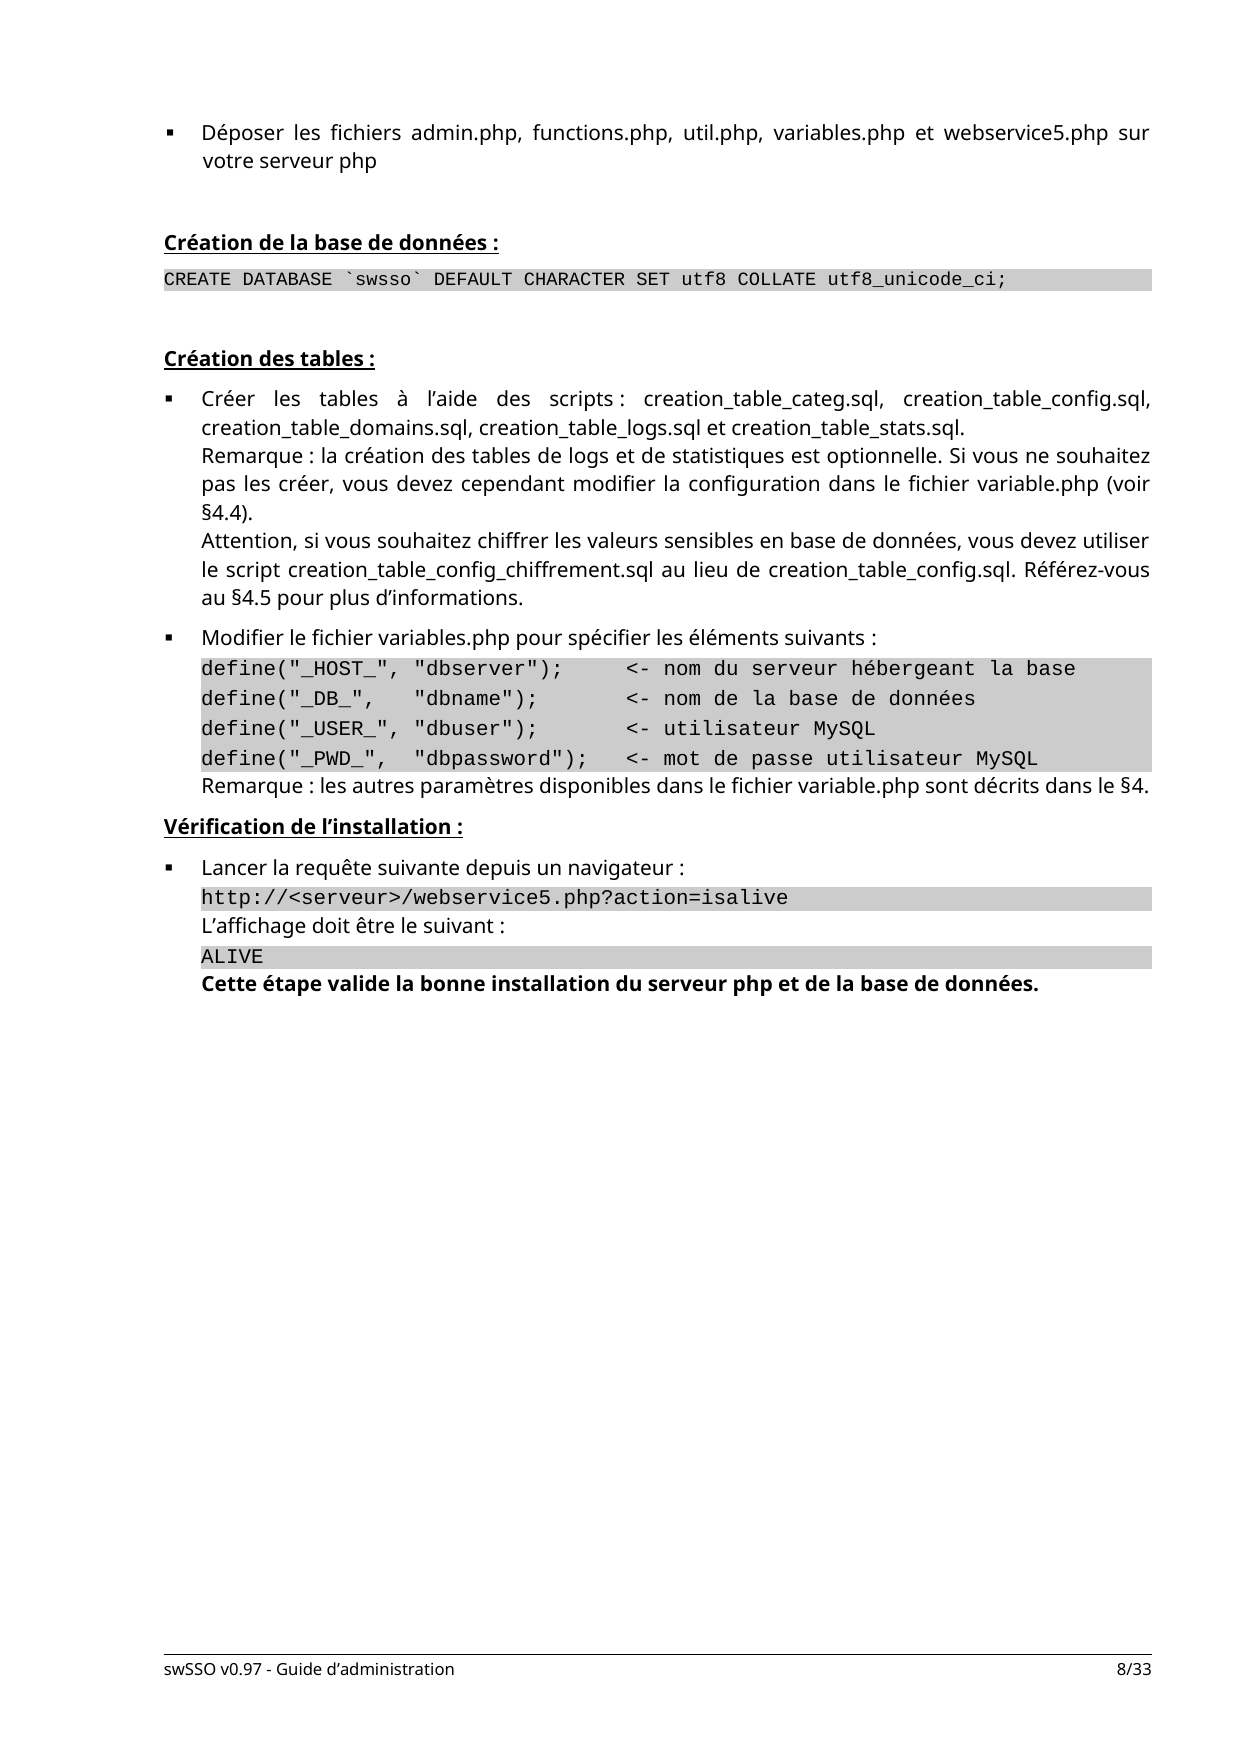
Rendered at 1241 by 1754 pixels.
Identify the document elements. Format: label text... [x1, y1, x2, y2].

text Remarque : la création des tables de logs et de statistiques est optionnelle. Si vous ne souhaitez pas les créer, vous devez cependant modifier la configuration dans le fichier variable.php (voir §4.4). [201, 441, 1152, 526]
text define("_USER_", "dbuser"); <- utilisateur MySQL [201, 718, 1152, 742]
text CREATE DATABASE `swsso` DEFAULT CHARACTER SET utf8 COLLATE utf8_unicode_ci; [164, 269, 1152, 291]
list Créer les tables à l’aide des scripts : creation_table_categ.sql, creation_table_config.sql, creation_table_domains.sql, creation_table_logs.sql et creation_table_stats.sql. [164, 384, 1152, 441]
list Déposer les fichiers admin.php, functions.php, util.php, variables.php et webservice5.php sur votre serveur php [165, 118, 1152, 175]
text Création de la base de données : [164, 228, 1152, 257]
text define("_PWD_", "dbpassword"); <- mot de passe utilisateur MySQL [201, 748, 1152, 772]
text Attention, si vous souhaitez chiffrer les valeurs sensibles en base de données, vous devez utiliser le script creation_table_config_chiffrement.sql au lieu de creation_table_config.sql. Référez-vous au §4.5 pour plus d’informations. [201, 526, 1152, 612]
text Création des tables : [164, 344, 1152, 372]
list Modifier le fichier variables.php pour spécifier les éléments suivants : [164, 623, 1152, 652]
text Vérification de l’installation : [164, 812, 1152, 841]
text Cette étape valide la bonne installation du serveur php et de la base de données. [201, 969, 1152, 998]
text http://<serveur>/webservice5.php?action=isalive [201, 887, 1152, 911]
text define("_HOST_", "dbserver"); <- nom du serveur hébergeant la base [201, 658, 1152, 682]
text ALIVE [201, 946, 1152, 969]
list Lancer la requête suivante depuis un navigateur : [164, 853, 1152, 881]
text Remarque : les autres paramètres disponibles dans le fichier variable.php sont décrits dans le §4. [201, 772, 1152, 800]
text define("_DB_", "dbname"); <- nom de la base de données [201, 688, 1152, 712]
text L’affichage doit être le suivant : [201, 911, 1152, 939]
